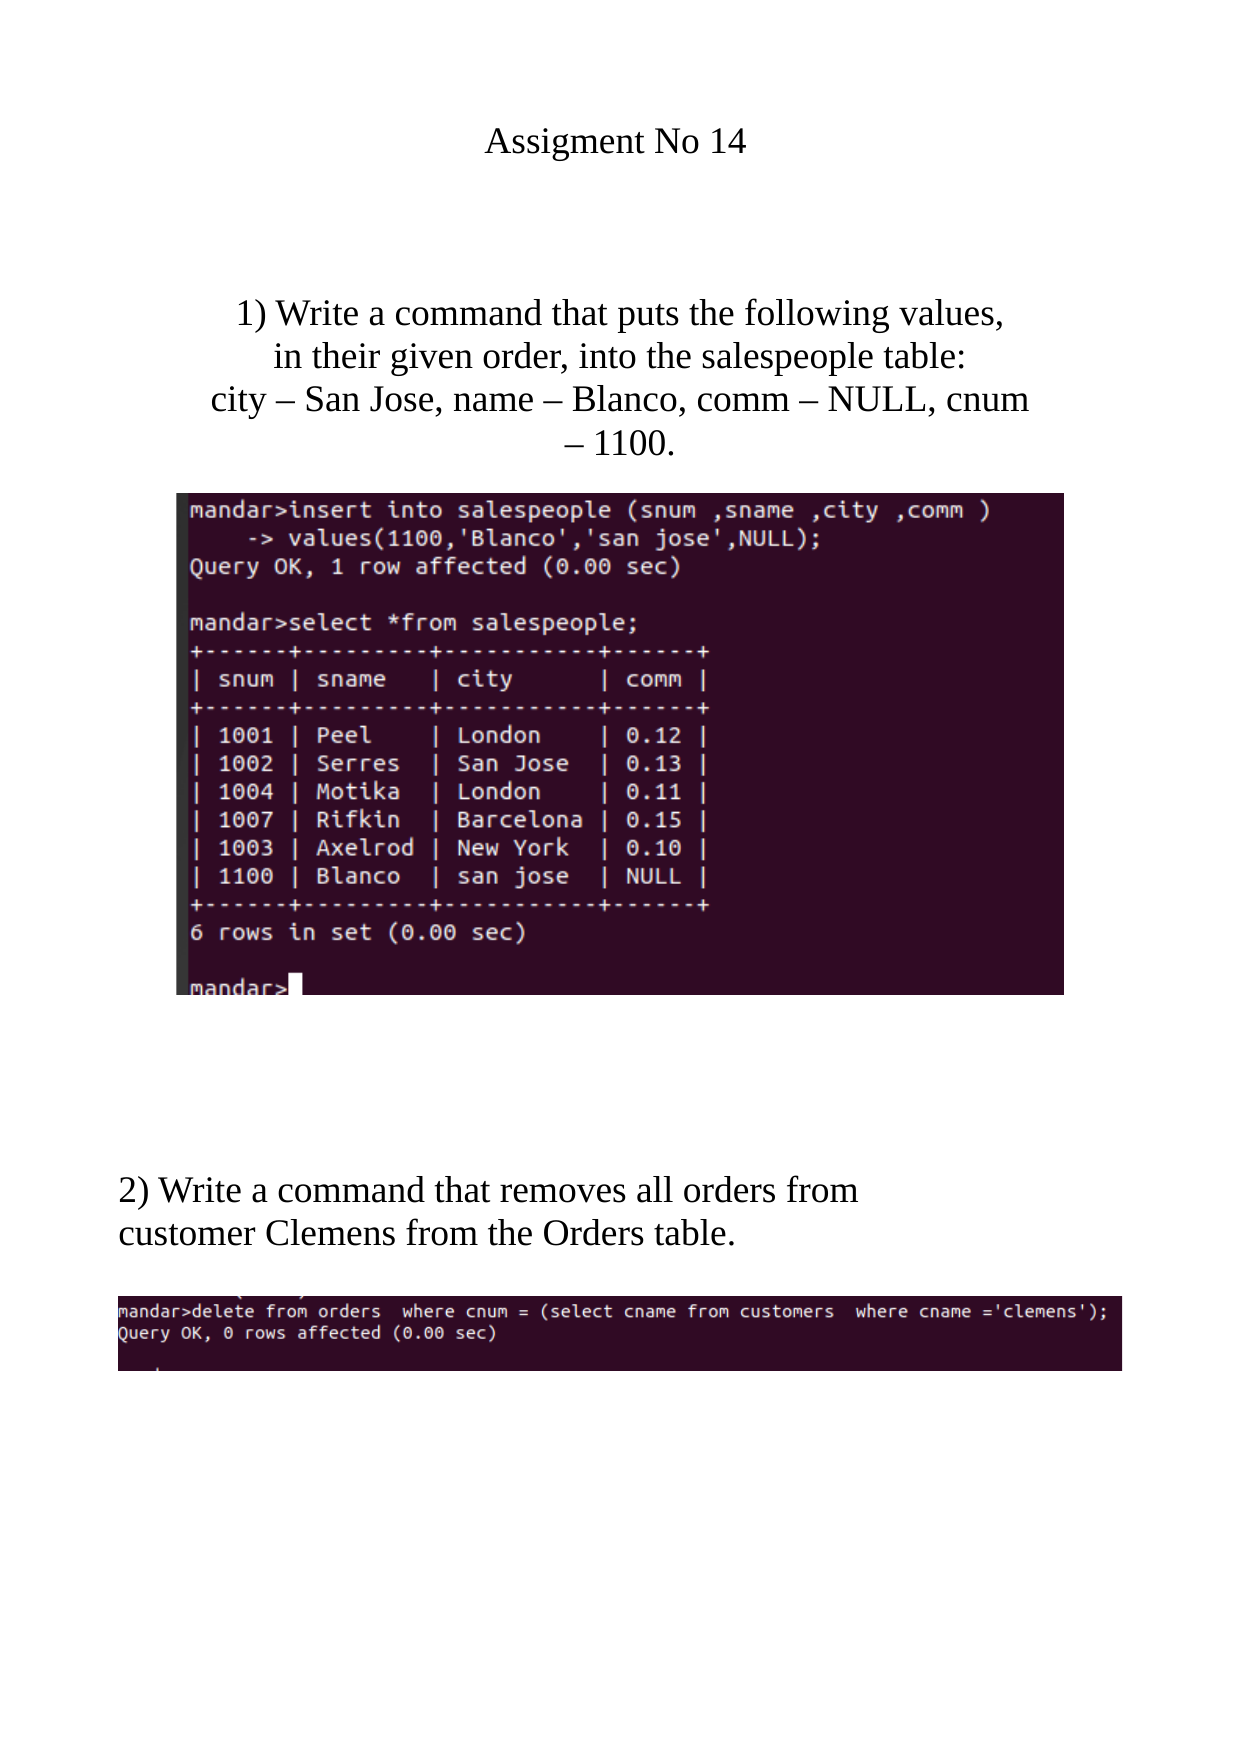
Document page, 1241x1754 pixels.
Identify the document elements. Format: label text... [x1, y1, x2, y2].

text 1) Write a command that puts the following values, [118, 291, 1122, 334]
text – 1100. [118, 420, 1122, 463]
text customer Clemens from the Orders table. [118, 1210, 1122, 1253]
picture [176, 493, 1064, 995]
text 2) Write a command that removes all orders from [118, 1167, 1122, 1210]
picture [118, 1296, 1123, 1371]
text Assigment No 14 [118, 118, 1122, 161]
text in their given order, into the salespeople table: [118, 334, 1122, 377]
text city – San Jose, name – Blanco, comm – NULL, cnum [118, 377, 1122, 420]
